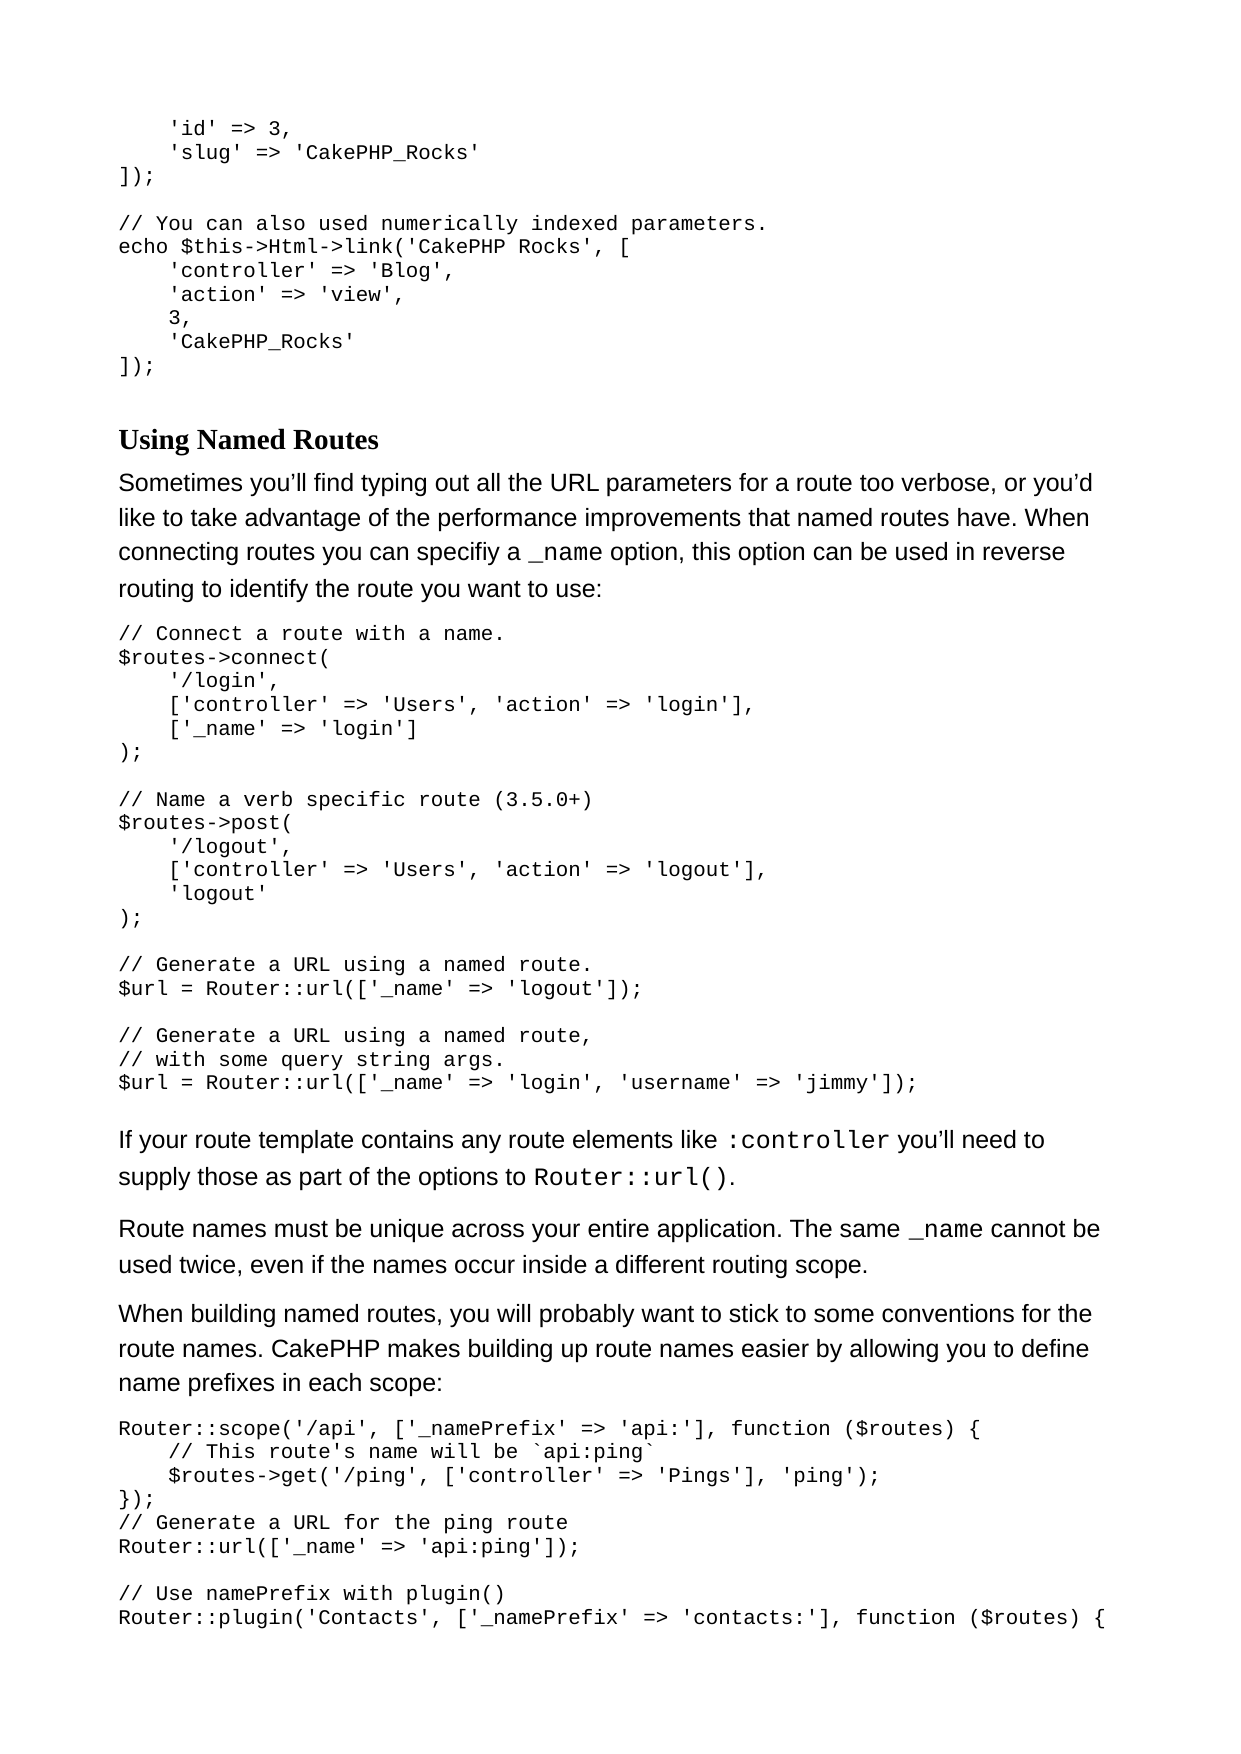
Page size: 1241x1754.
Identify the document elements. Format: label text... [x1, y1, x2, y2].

text If your route template contains any route elements like :controller you’ll need to supply those as part of the options to Router::url(). [118, 1125, 1122, 1193]
text Route names must be unique across your entire application. The same _name cannot be used twice, even if the names occur inside a different routing scope. [118, 1214, 1122, 1279]
text ]); [118, 354, 1122, 378]
text $url = Router::url(['_name' => 'login', 'username' => 'jimmy']); [118, 1072, 1122, 1096]
text When building named routes, you will probably want to stick to some conventions for the route names. CakePHP makes building up route names easier by allowing you to define name prefixes in each scope: [118, 1299, 1122, 1397]
text ); [118, 907, 1122, 930]
text // Generate a URL using a named route. [118, 954, 1122, 978]
text 3, [118, 307, 1122, 331]
text $url = Router::url(['_name' => 'logout']); [118, 978, 1122, 1001]
text // This route's name will be `api:ping` [118, 1441, 1122, 1465]
text ['controller' => 'Users', 'action' => 'login'], [118, 694, 1122, 718]
text $routes->connect( [118, 647, 1122, 670]
text Router::url(['_name' => 'api:ping']); [118, 1536, 1122, 1559]
text }); [118, 1488, 1122, 1512]
text // You can also used numerically indexed parameters. [118, 213, 1122, 236]
text ['controller' => 'Users', 'action' => 'logout'], [118, 859, 1122, 883]
text ]); [118, 165, 1122, 189]
text 'logout' [118, 883, 1122, 907]
text ); [118, 741, 1122, 765]
text Router::scope('/api', ['_namePrefix' => 'api:'], function ($routes) { [118, 1417, 1122, 1441]
text echo $this->Html->link('CakePHP Rocks', [ [118, 236, 1122, 260]
subtitle Using Named Routes [118, 422, 1122, 456]
text // Use namePrefix with plugin() [118, 1583, 1122, 1607]
text // with some query string args. [118, 1049, 1122, 1072]
text 'CakePHP_Rocks' [118, 331, 1122, 354]
text $routes->get('/ping', ['controller' => 'Pings'], 'ping'); [118, 1465, 1122, 1488]
text // Generate a URL for the ping route [118, 1512, 1122, 1536]
text 'slug' => 'CakePHP_Rocks' [118, 142, 1122, 165]
text $routes->post( [118, 812, 1122, 836]
text 'action' => 'view', [118, 284, 1122, 307]
text // Name a verb specific route (3.5.0+) [118, 788, 1122, 812]
text // Connect a route with a name. [118, 623, 1122, 647]
text 'controller' => 'Blog', [118, 260, 1122, 284]
text '/login', [118, 670, 1122, 694]
text Router::plugin('Contacts', ['_namePrefix' => 'contacts:'], function ($routes) { [118, 1607, 1122, 1630]
text // Generate a URL using a named route, [118, 1025, 1122, 1049]
text ['_name' => 'login'] [118, 718, 1122, 741]
text '/logout', [118, 836, 1122, 859]
text 'id' => 3, [118, 118, 1122, 142]
text Sometimes you’ll find typing out all the URL parameters for a route too verbose, or you’d like to take advantage of the performance improvements that named routes have. When connecting routes you can specifiy a _name option, this option can be used in reverse routing to identify the route you want to use: [118, 468, 1122, 603]
